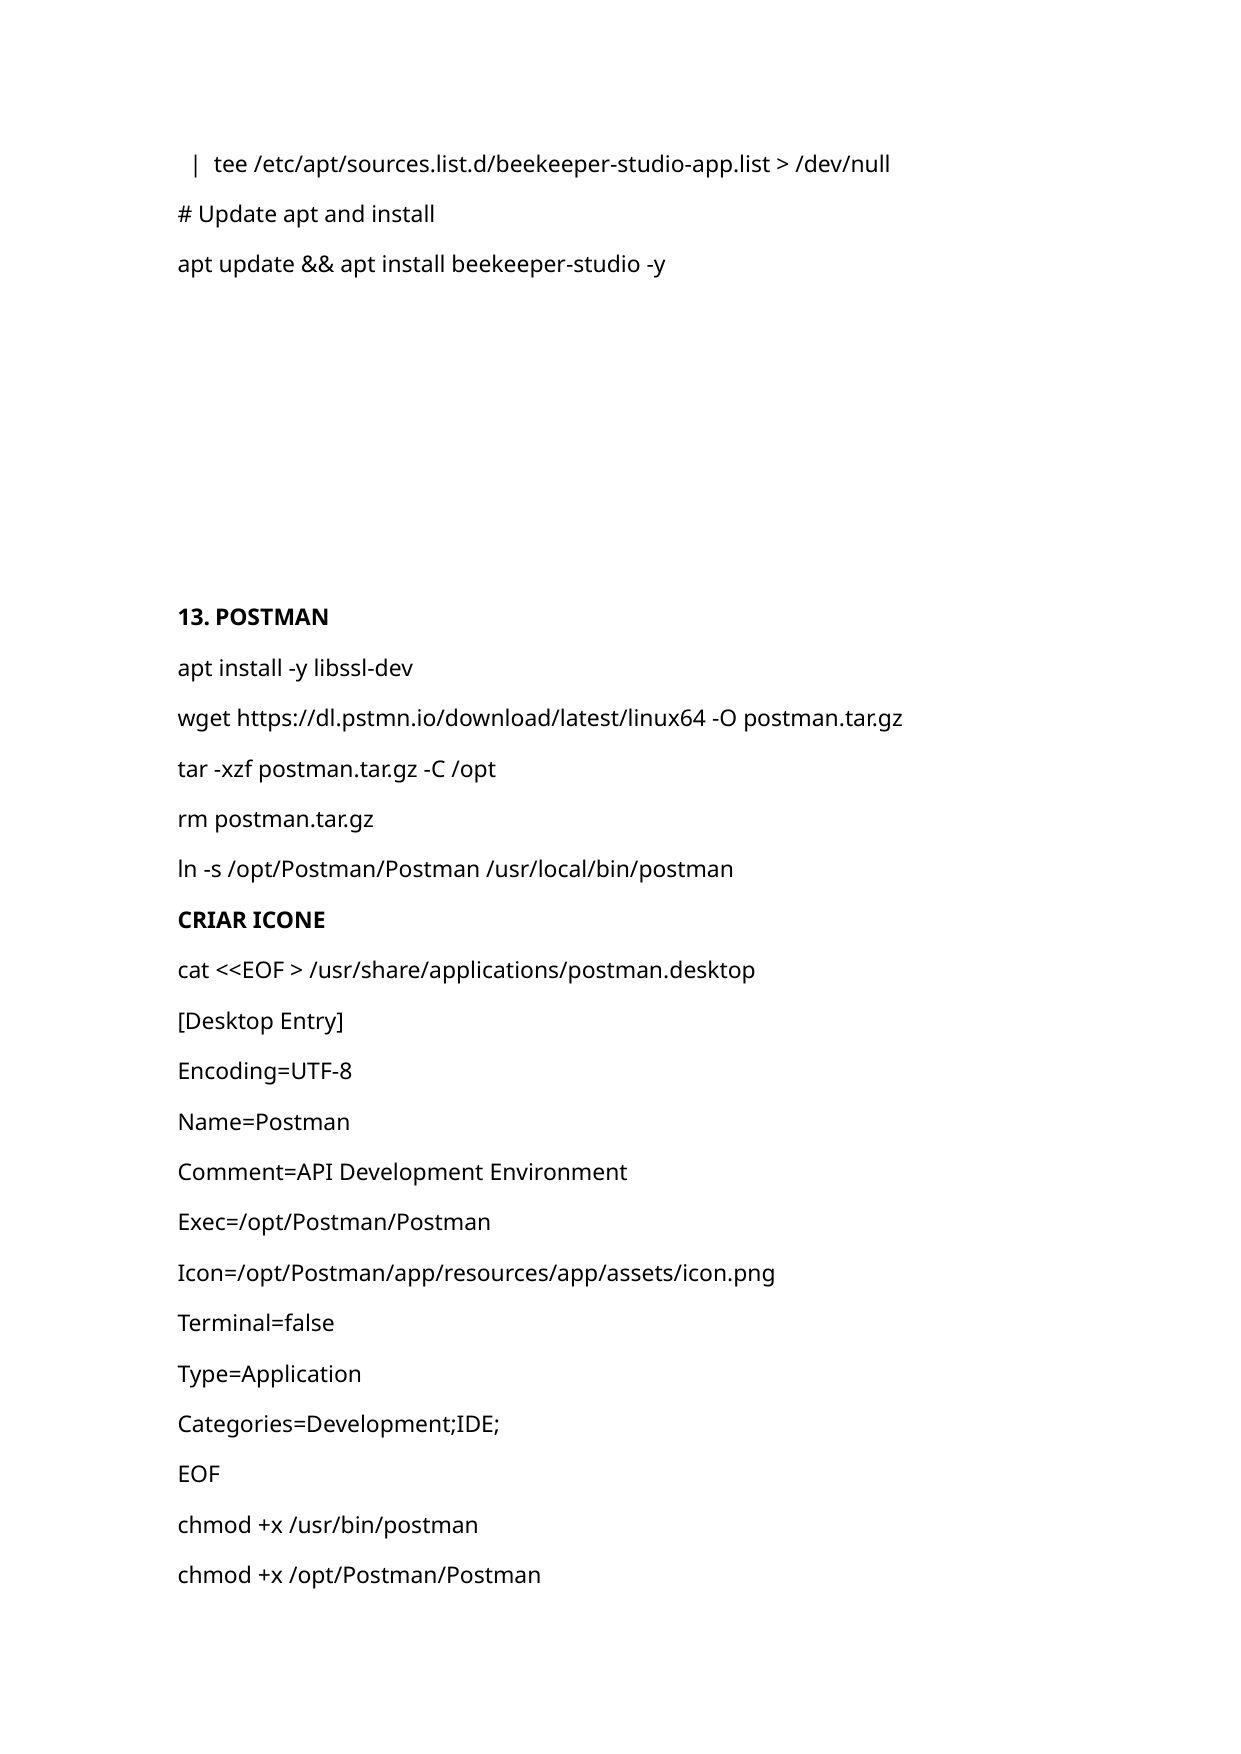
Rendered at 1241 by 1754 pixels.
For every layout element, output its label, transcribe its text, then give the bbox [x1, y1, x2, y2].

text wget https://dl.pstmn.io/download/latest/linux64 -O postman.tar.gz [177, 702, 1063, 733]
text apt install -y libssl-dev [177, 652, 1063, 683]
list POSTMAN [177, 601, 1063, 633]
text Icon=/opt/Postman/app/resources/app/assets/icon.png [177, 1257, 1063, 1288]
text ln -s /opt/Postman/Postman /usr/local/bin/postman [177, 853, 1063, 885]
text EOF [177, 1458, 1063, 1490]
text | tee /etc/apt/sources.list.d/beekeeper-studio-app.list > /dev/null [177, 148, 1063, 179]
text Comment=API Development Environment [177, 1156, 1063, 1187]
text tar -xzf postman.tar.gz -C /opt [177, 753, 1063, 784]
text CRIAR ICONE [177, 904, 1063, 935]
text chmod +x /opt/Postman/Postman [177, 1559, 1063, 1591]
text Name=Postman [177, 1106, 1063, 1137]
text rm postman.tar.gz [177, 803, 1063, 834]
text cat <<EOF > /usr/share/applications/postman.desktop [177, 954, 1063, 986]
text Encoding=UTF-8 [177, 1055, 1063, 1086]
text Type=Application [177, 1358, 1063, 1389]
text Exec=/opt/Postman/Postman [177, 1206, 1063, 1238]
text Terminal=false [177, 1307, 1063, 1338]
text apt update && apt install beekeeper-studio -y [177, 248, 1063, 280]
text [Desktop Entry] [177, 1005, 1063, 1036]
text Categories=Development;IDE; [177, 1408, 1063, 1439]
text # Update apt and install [177, 198, 1063, 229]
text chmod +x /usr/bin/postman [177, 1509, 1063, 1540]
